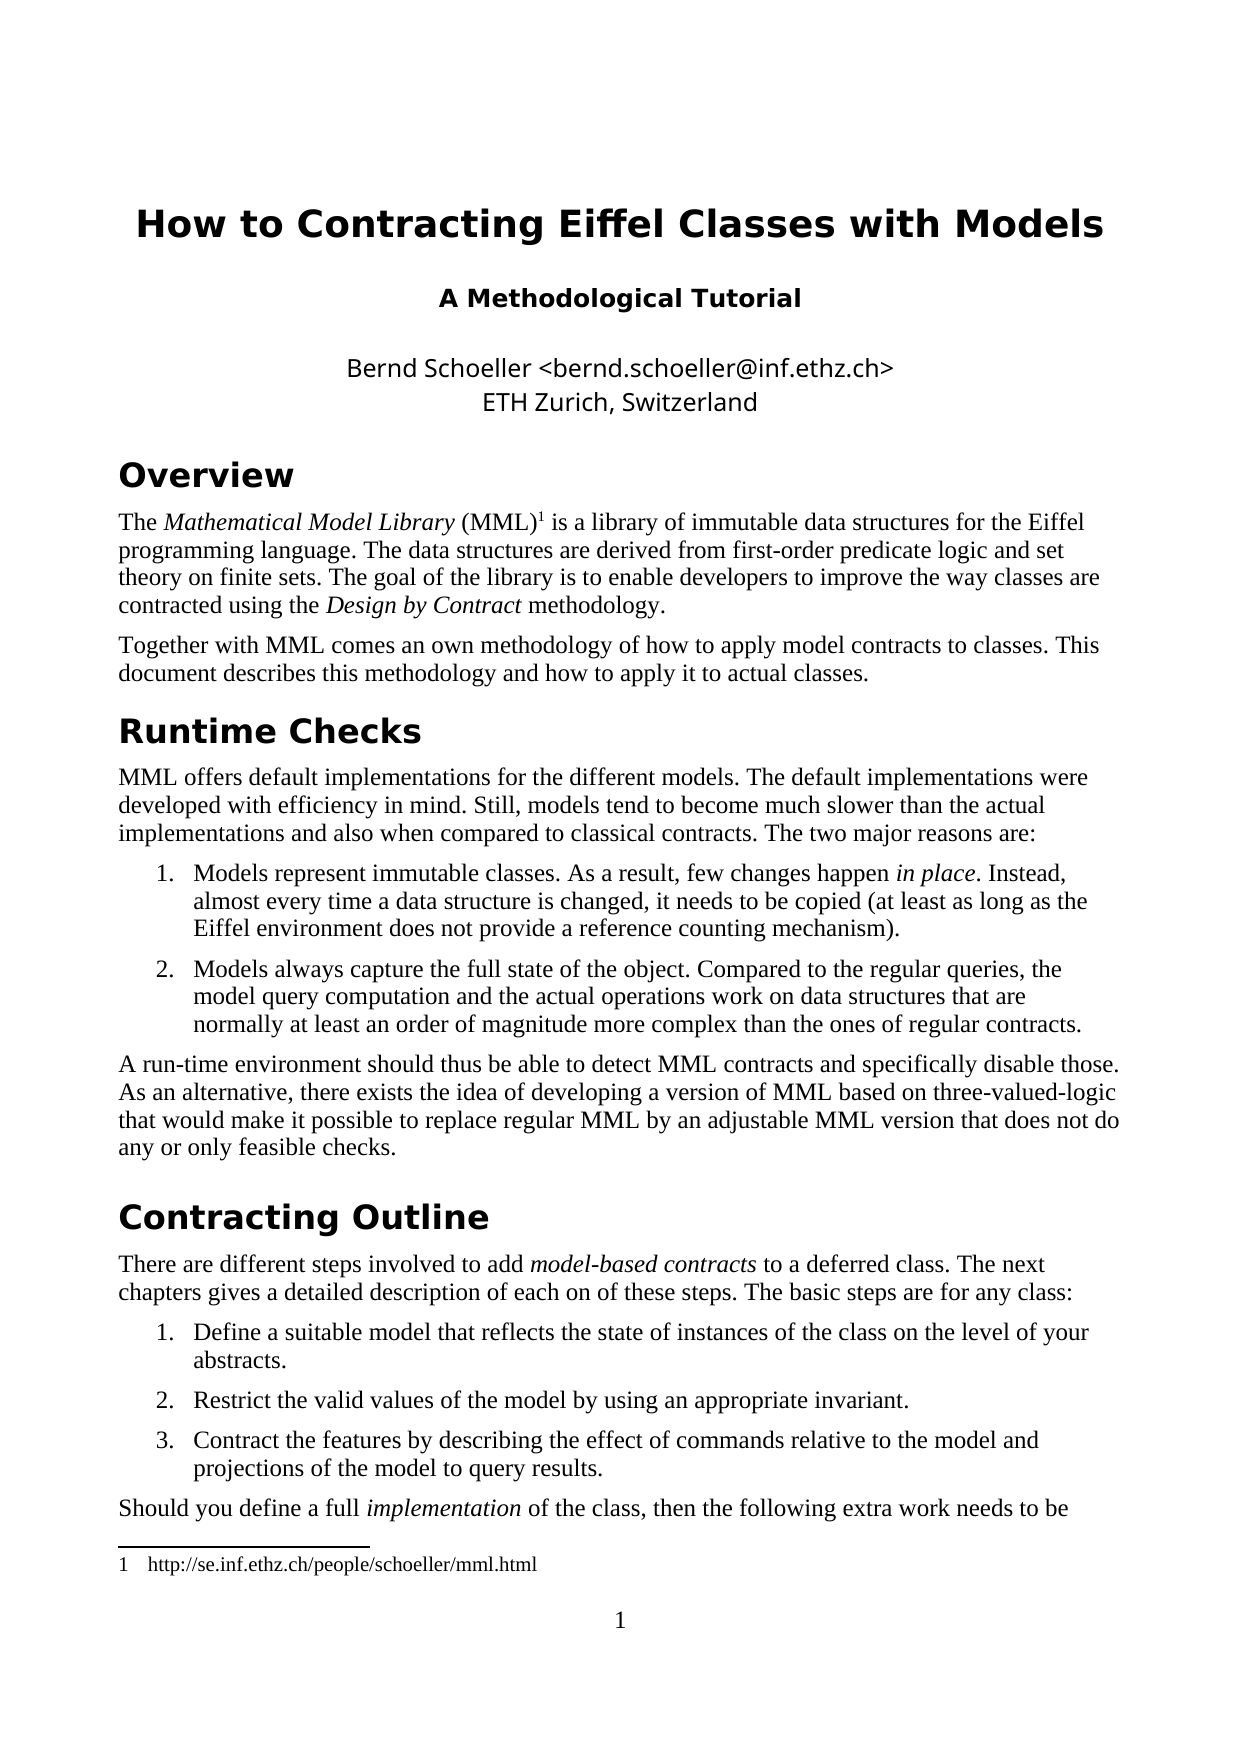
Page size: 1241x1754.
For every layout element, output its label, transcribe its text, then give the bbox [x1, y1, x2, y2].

title How to Contracting Eiffel Classes with Models [118, 203, 1122, 247]
text Together with MML comes an own methodology of how to apply model contracts to classes. This document describes this methodology and how to apply it to actual classes. [118, 631, 1122, 687]
subtitle Runtime Checks [118, 712, 1122, 751]
list Models always capture the full state of the object. Compared to the regular queries, the model query computation and the actual operations work on data structures that are normally at least an order of magnitude more complex than the ones of regular contracts. [156, 955, 1122, 1038]
text A run-time environment should thus be able to detect MML contracts and specifically disable those. As an alternative, there exists the idea of developing a version of MML based on three-valued-logic that would make it possible to replace regular MML by an adjustable MML version that does not do any or only feasible checks. [118, 1050, 1122, 1161]
text Should you define a full implementation of the class, then the following extra work needs to be [118, 1494, 1122, 1522]
subtitle A Methodological Tutorial [118, 284, 1122, 313]
text There are different steps involved to add model-based contracts to a deferred class. The next chapters gives a detailed description of each on of these steps. The basic steps are for any class: [118, 1250, 1122, 1306]
text Bernd Schoeller <bernd.schoeller@inf.ethz.ch> ETH Zurich, Switzerland [118, 351, 1122, 419]
text The Mathematical Model Library (MML) is a library of immutable data structures for the Eiffel programming language. The data structures are derived from first-order predicate logic and set theory on finite sets. The goal of the library is to enable developers to improve the way classes are contracted using the Design by Contract methodology. [118, 508, 1122, 619]
list Restrict the valid values of the model by using an appropriate invariant. [156, 1386, 1122, 1414]
list Models represent immutable classes. As a result, few changes happen in place. Instead, almost every time a data structure is changed, it needs to be copied (at least as long as the Eiffel environment does not provide a reference counting mechanism). [156, 859, 1122, 942]
list Define a suitable model that reflects the state of instances of the class on the level of your abstracts. [156, 1318, 1122, 1373]
subtitle Overview [118, 457, 1122, 496]
text http://se.inf.ethz.ch/people/schoeller/mml.html [118, 1553, 1122, 1576]
text MML offers default implementations for the different models. The default implementations were developed with efficiency in mind. Still, models tend to become much slower than the actual implementations and also when compared to classical contracts. The two major reasons are: [118, 763, 1122, 847]
subtitle Contracting Outline [118, 1199, 1122, 1238]
list Contract the features by describing the effect of commands relative to the model and projections of the model to query results. [156, 1426, 1122, 1482]
